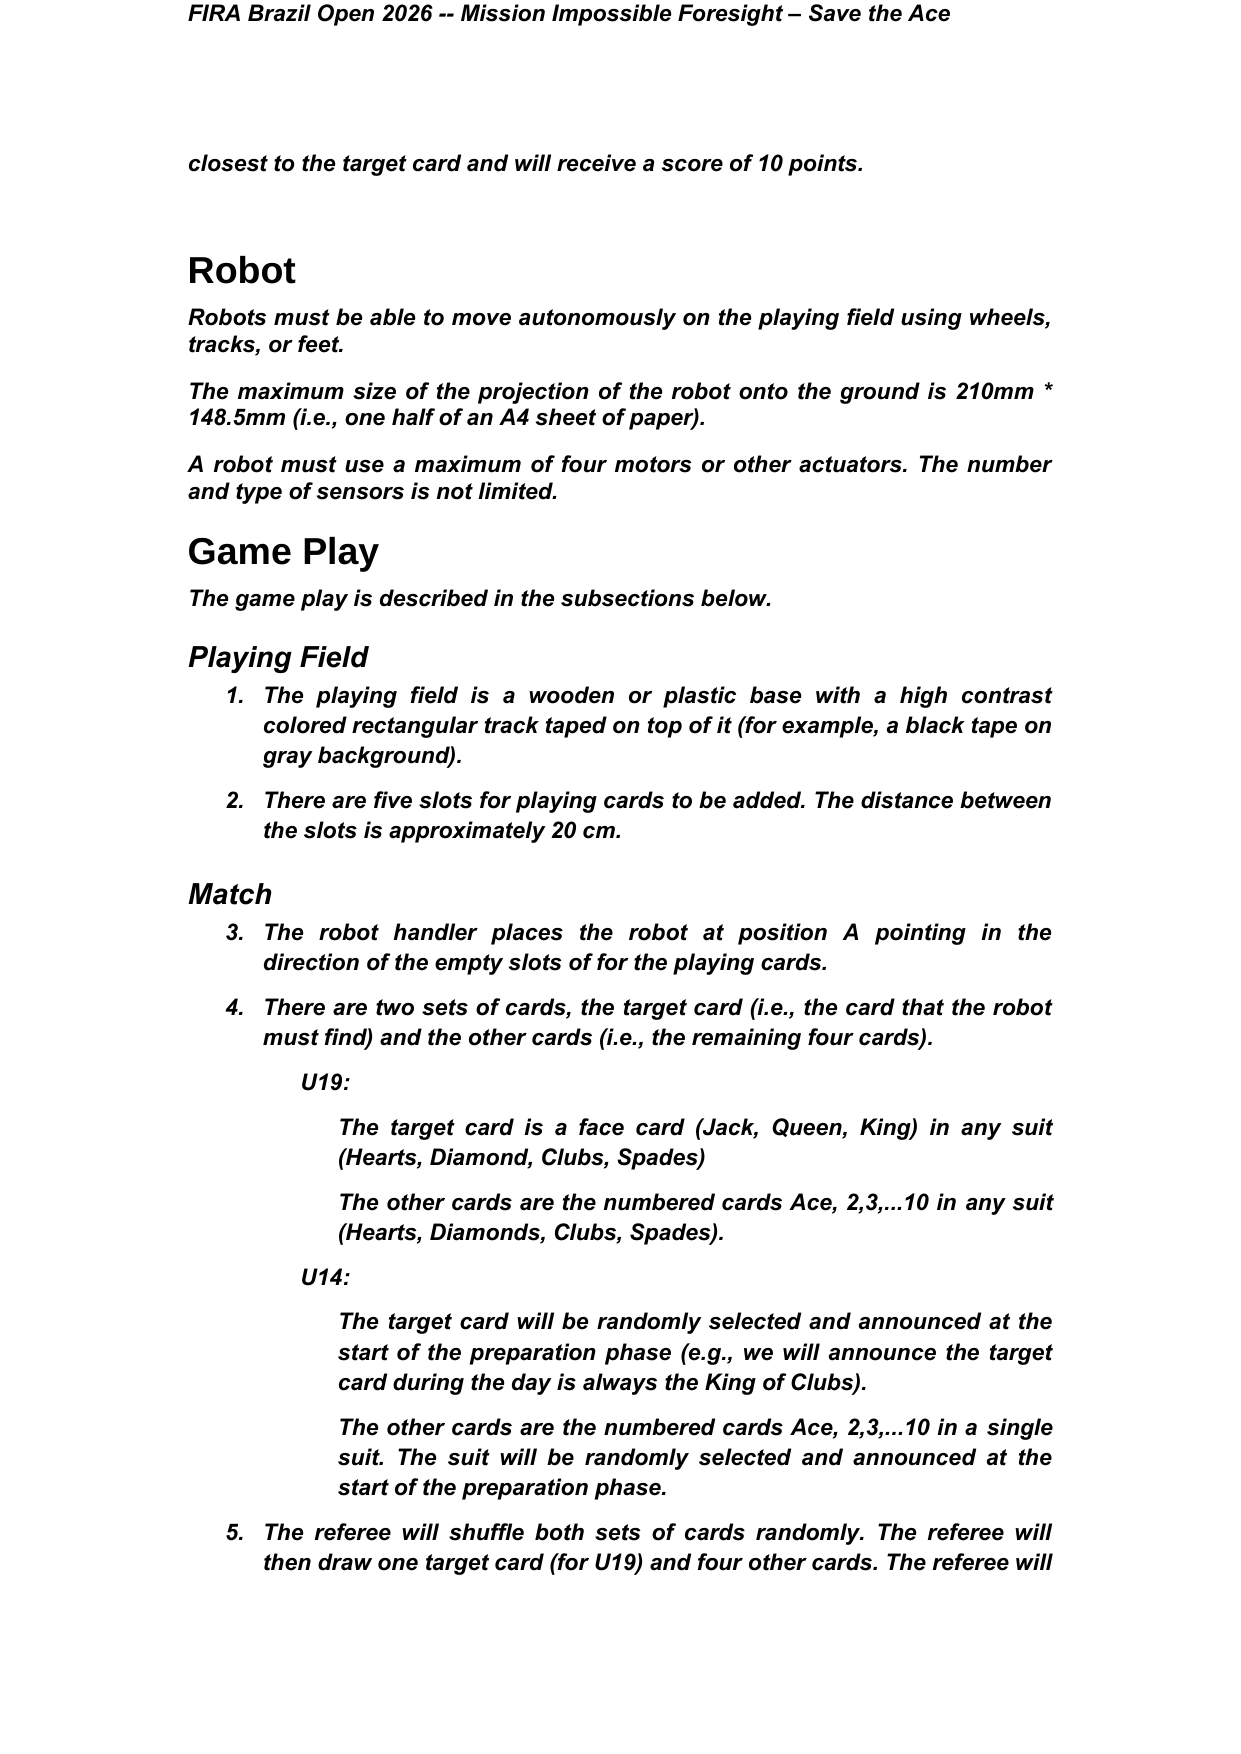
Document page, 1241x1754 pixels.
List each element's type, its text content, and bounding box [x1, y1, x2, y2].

subtitle Game Play [187, 529, 1053, 572]
list The other cards are the numbered cards Ace, 2,3,...10 in any suit (Hearts, Diamonds, Clubs, Spades). [300, 1188, 1053, 1245]
subtitle Robot [187, 248, 1053, 292]
text The game play is described in the subsections below. [187, 584, 1053, 611]
list There are five slots for playing cards to be added. The distance between the slots is approximately 20 cm. [225, 787, 1053, 844]
list The playing field is a wooden or plastic base with a high contrast colored rectangular track taped on top of it (for example, a black tape on gray background). [225, 682, 1053, 769]
list The other cards are the numbered cards Ace, 2,3,...10 in a single suit. The suit will be randomly selected and announced at the start of the preparation phase. [300, 1413, 1053, 1500]
list The referee will shuffle both sets of cards randomly. The referee will then draw one target card (for U19) and four other cards. The referee will [225, 1519, 1053, 1575]
text The maximum size of the projection of the robot onto the ground is 210mm * 148.5mm (i.e., one half of an A4 sheet of paper). [187, 378, 1053, 430]
subtitle Match [187, 877, 1053, 910]
list U14: [262, 1263, 1053, 1290]
text Robots must be able to move autonomously on the playing field using wheels, tracks, or feet. [187, 304, 1053, 357]
list There are two sets of cards, the target card (i.e., the card that the robot must find) and the other cards (i.e., the remaining four cards). [225, 994, 1053, 1050]
list The target card will be randomly selected and announced at the start of the preparation phase (e.g., we will announce the target card during the day is always the King of Clubs). [300, 1308, 1053, 1395]
list U19: [262, 1069, 1053, 1095]
list The robot handler places the robot at position A pointing in the direction of the empty slots of for the playing cards. [225, 919, 1053, 975]
table_cell closest to the target card and will receive a score of 10 points. [188, 150, 1053, 197]
list The target card is a face card (Jack, Queen, King) in any suit (Hearts, Diamond, Clubs, Spades) [300, 1113, 1053, 1170]
subtitle Playing Field [187, 640, 1053, 674]
text A robot must use a maximum of four motors or other actuators. The number and type of sensors is not limited. [187, 451, 1053, 504]
